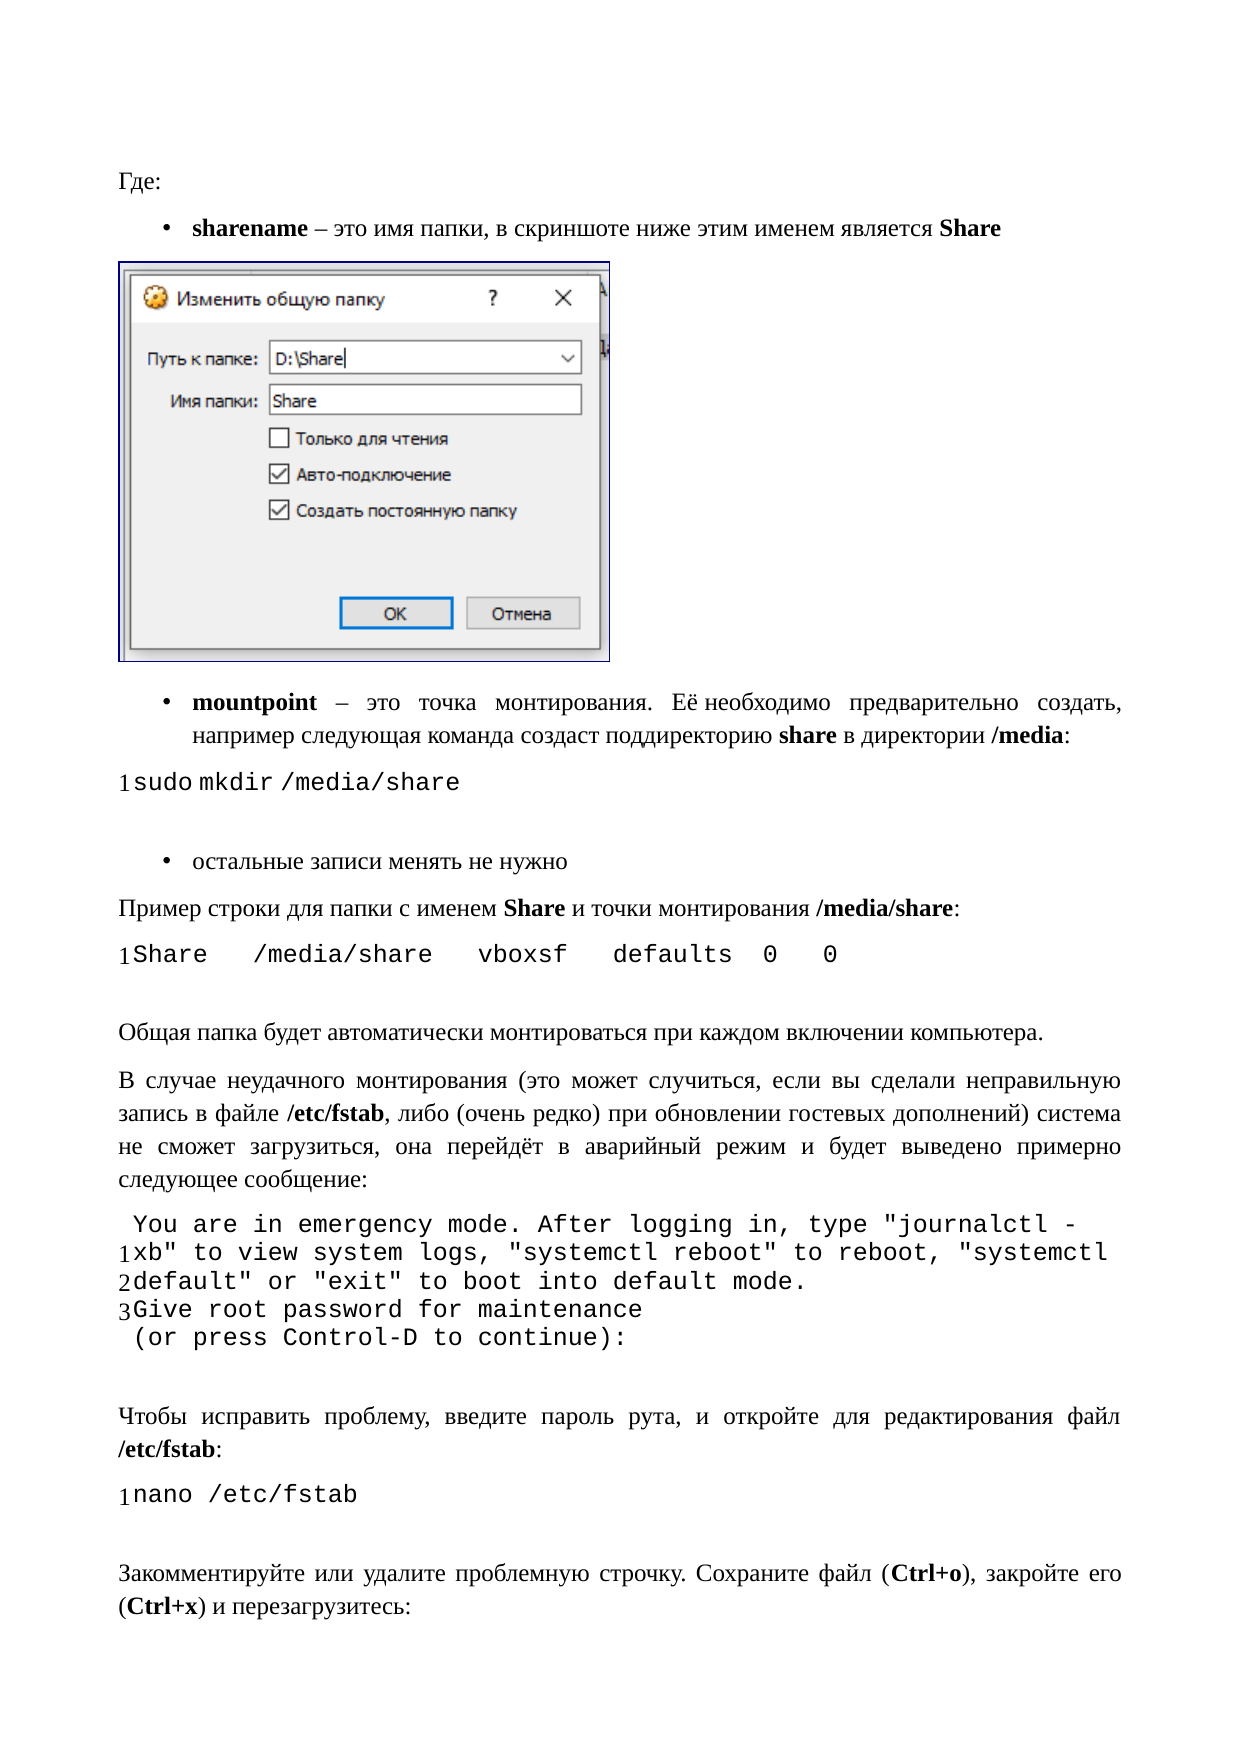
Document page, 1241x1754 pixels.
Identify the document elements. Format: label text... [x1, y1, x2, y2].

table_header You are in emergency mode. After logging in, type "journalctl -xb" to view system logs, "systemctl reboot" to reboot, "systemctl default" or "exit" to boot into default mode. Give root password for maintenance (or press Control-D to continue): [133, 1212, 1122, 1353]
table_header 1 [118, 941, 133, 970]
table_header 1 [118, 1482, 133, 1510]
table_header 1 2 3 [118, 1212, 133, 1353]
list mountpoint – это точка монтирования. Её необходимо предварительно создать, например следующая команда создаст поддиректорию share в директории /media: [162, 687, 1122, 748]
text В случае неудачного монтирования (это может случиться, если вы сделали неправильную запись в файле /etc/fstab, либо (очень редко) при обновлении гостевых дополнений) система не сможет загрузиться, она перейдёт в аварийный режим и будет выведено примерно следующее сообщение: [118, 1065, 1122, 1193]
table_header Share /media/share vboxsf defaults 0 0 [133, 941, 850, 970]
table_header 1 [118, 768, 133, 798]
list sharename – это имя папки, в скриншоте ниже этим именем является Share [162, 213, 1122, 242]
list остальные записи менять не нужно [162, 846, 1122, 874]
text Чтобы исправить проблему, введите пароль рута, и откройте для редактирования файл /etc/fstab: [118, 1401, 1122, 1463]
text Закомментируйте или удалите проблемную строчку. Сохраните файл (Ctrl+o), закройте его (Ctrl+x) и перезагрузитесь: [118, 1558, 1122, 1620]
text Пример строки для папки с именем Share и точки монтирования /media/share: [118, 893, 1122, 922]
text Общая папка будет автоматически монтироваться при каждом включении компьютера. [118, 1017, 1122, 1046]
table_header sudo mkdir /media/share [133, 768, 465, 798]
picture [120, 263, 609, 661]
text Где: [118, 166, 1122, 194]
table_header nano /etc/fstab [133, 1482, 363, 1510]
